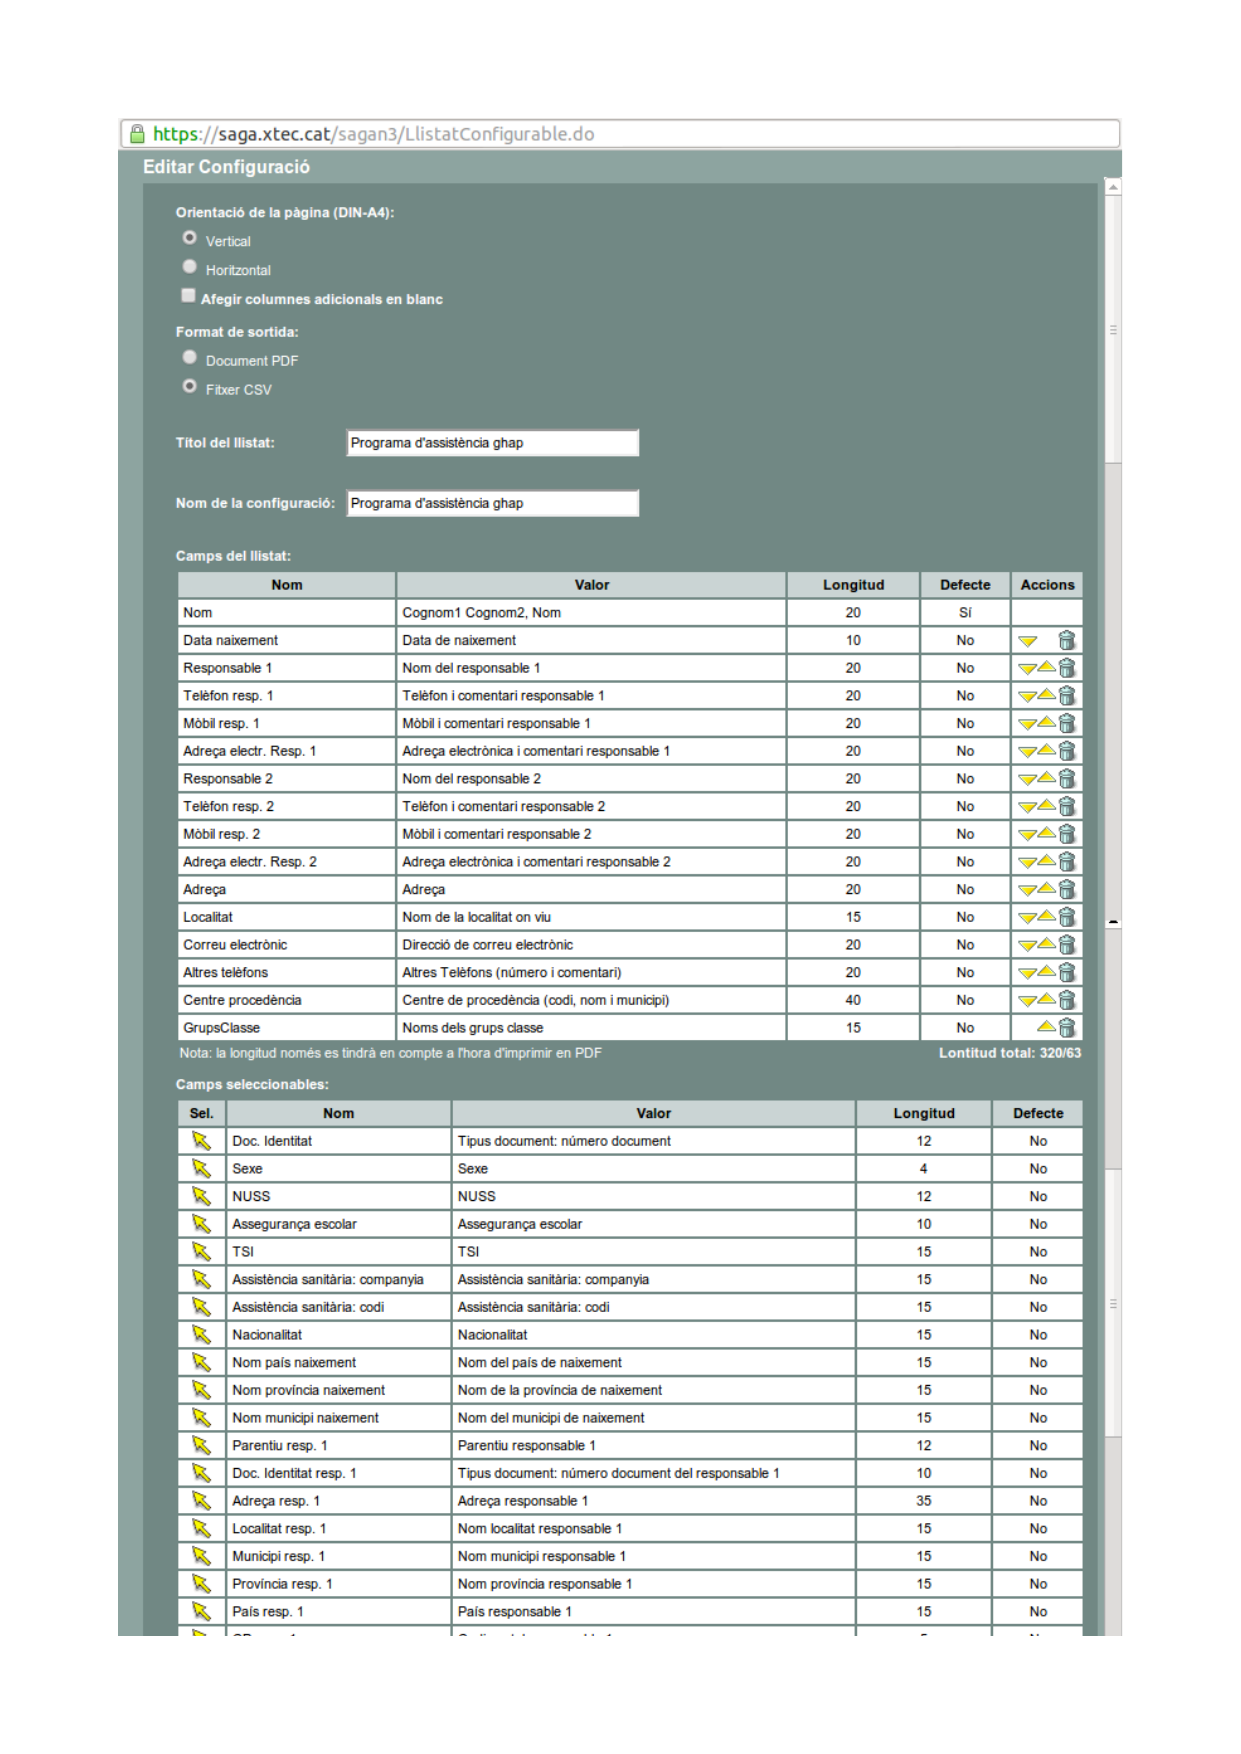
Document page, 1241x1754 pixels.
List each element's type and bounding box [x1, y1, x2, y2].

picture [118, 118, 1123, 1636]
